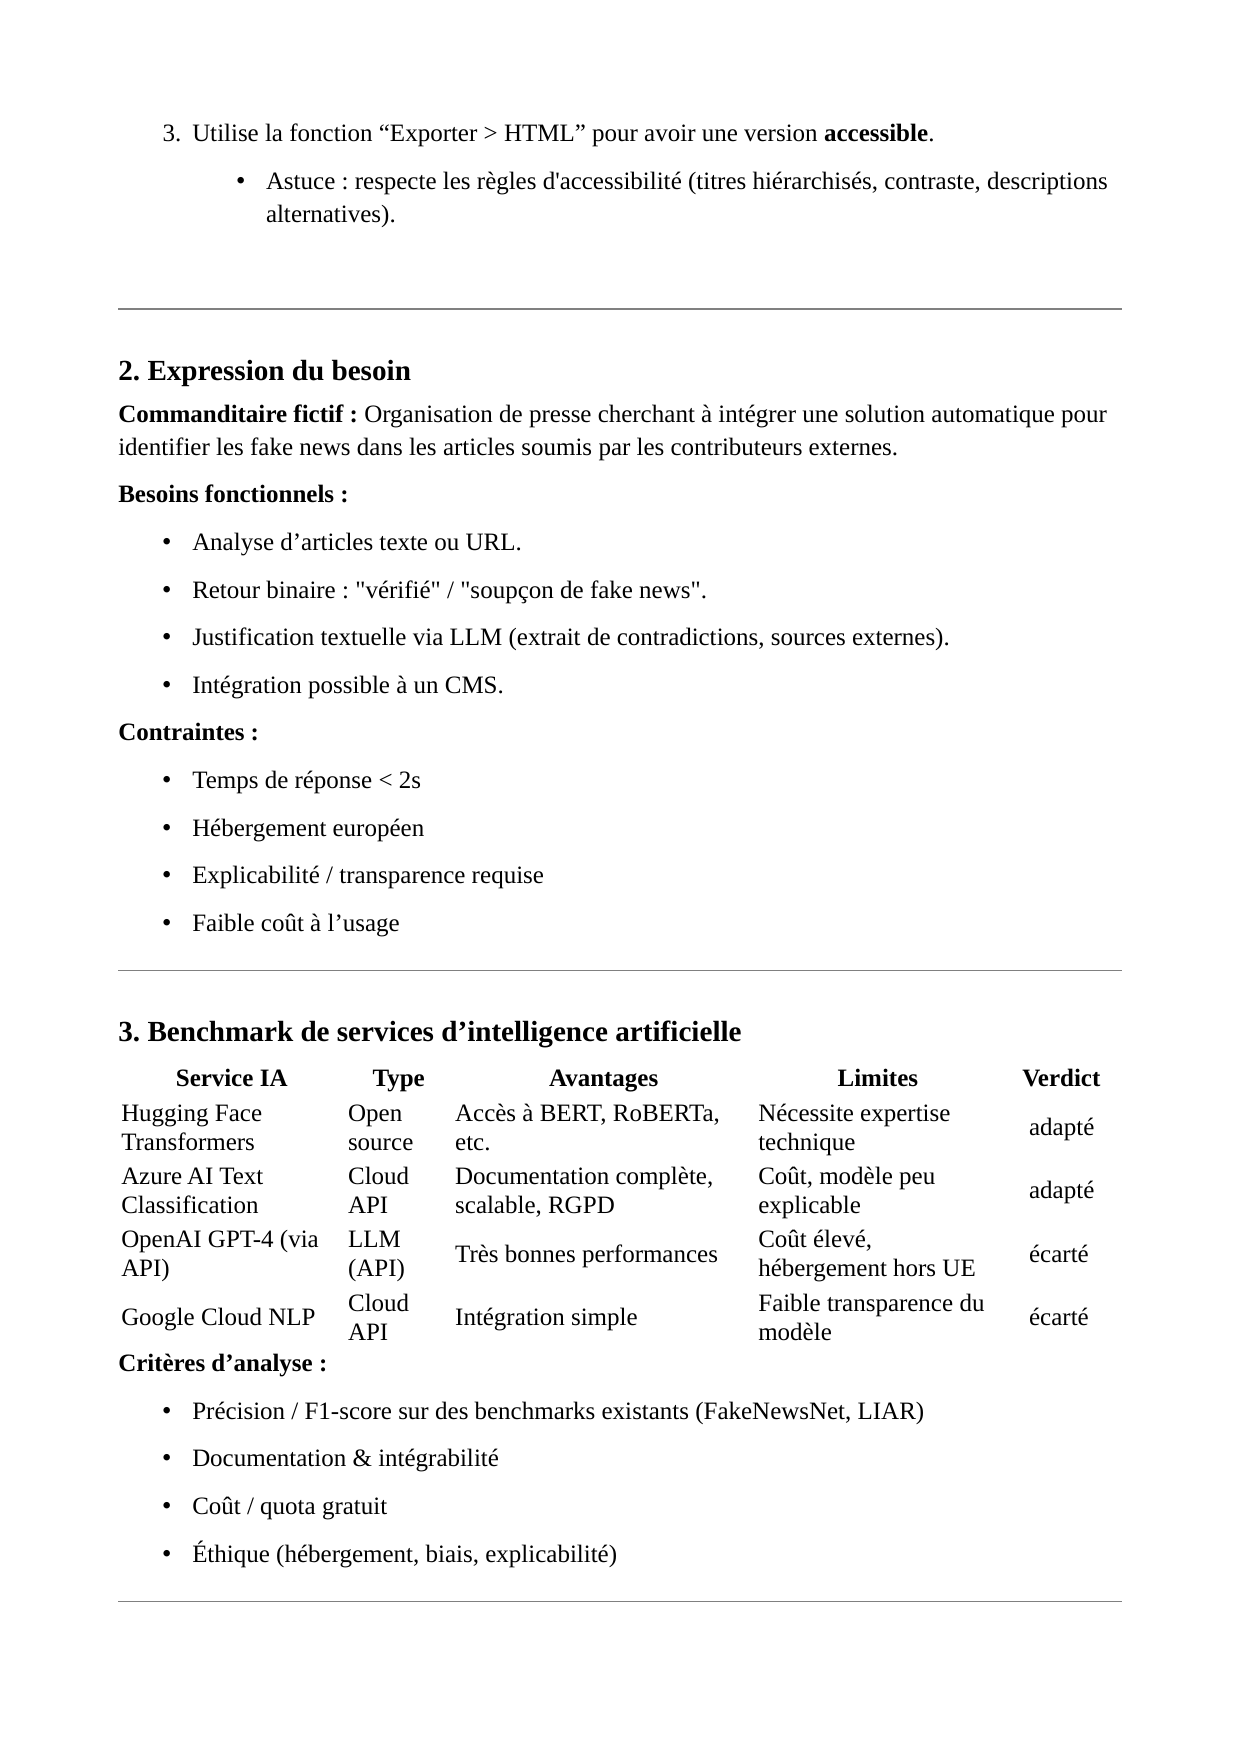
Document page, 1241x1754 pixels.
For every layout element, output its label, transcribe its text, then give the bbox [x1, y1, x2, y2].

list Retour binaire : "vérifié" / "soupçon de fake news". [162, 575, 1122, 603]
list Documentation & intégrabilité [162, 1443, 1122, 1472]
table_header Service IA [118, 1060, 345, 1095]
table_header Limites [755, 1060, 1000, 1095]
table_cell Très bonnes performances [452, 1222, 755, 1285]
table_cell ❌ écarté [1000, 1285, 1122, 1348]
list Faible coût à l’usage [162, 908, 1122, 937]
list Astuce : respecte les règles d'accessibilité (titres hiérarchisés, contraste, descriptions alternatives). [236, 166, 1122, 227]
table_cell Documentation complète, scalable, RGPD [452, 1158, 755, 1222]
table_cell Coût élevé, hébergement hors UE [755, 1222, 1000, 1285]
list Utilise la fonction “Exporter > HTML” pour avoir une version accessible. [162, 118, 1122, 147]
table_cell LLM (API) [345, 1222, 452, 1285]
table_header Avantages [452, 1060, 755, 1095]
table_cell Accès à BERT, RoBERTa, etc. [452, 1095, 755, 1158]
list Précision / F1-score sur des benchmarks existants (FakeNewsNet, LIAR) [162, 1396, 1122, 1425]
list Intégration possible à un CMS. [162, 670, 1122, 699]
list Explicabilité / transparence requise [162, 860, 1122, 889]
subtitle 2. Expression du besoin [118, 353, 1122, 386]
table_cell ✅ adapté [1000, 1158, 1122, 1222]
list Justification textuelle via LLM (extrait de contradictions, sources externes). [162, 622, 1122, 651]
table_cell Google Cloud NLP [118, 1285, 345, 1348]
table_cell ❌ écarté [1000, 1222, 1122, 1285]
text Contraintes : [118, 717, 1122, 746]
table_cell Cloud API [345, 1158, 452, 1222]
table_header Type [345, 1060, 452, 1095]
list Temps de réponse < 2s [162, 765, 1122, 794]
table_header Verdict [1000, 1060, 1122, 1095]
table_cell Cloud API [345, 1285, 452, 1348]
table_cell Faible transparence du modèle [755, 1285, 1000, 1348]
list Hébergement européen [162, 813, 1122, 841]
table_cell Coût, modèle peu explicable [755, 1158, 1000, 1222]
table_cell OpenAI GPT-4 (via API) [118, 1222, 345, 1285]
table_cell Hugging Face Transformers [118, 1095, 345, 1158]
table_cell ✅ adapté [1000, 1095, 1122, 1158]
text Commanditaire fictif : Organisation de presse cherchant à intégrer une solution automatique pour identifier les fake news dans les articles soumis par les contributeurs externes. [118, 399, 1122, 461]
table_cell Nécessite expertise technique [755, 1095, 1000, 1158]
table_cell Open source [345, 1095, 452, 1158]
list Analyse d’articles texte ou URL. [162, 527, 1122, 556]
text Critères d’analyse : [118, 1348, 1122, 1377]
subtitle 3. Benchmark de services d’intelligence artificielle [118, 1014, 1122, 1048]
table_cell Azure AI Text Classification [118, 1158, 345, 1222]
table_cell Intégration simple [452, 1285, 755, 1348]
list Éthique (hébergement, biais, explicabilité) [162, 1539, 1122, 1567]
list Coût / quota gratuit [162, 1491, 1122, 1520]
text Besoins fonctionnels : [118, 479, 1122, 508]
